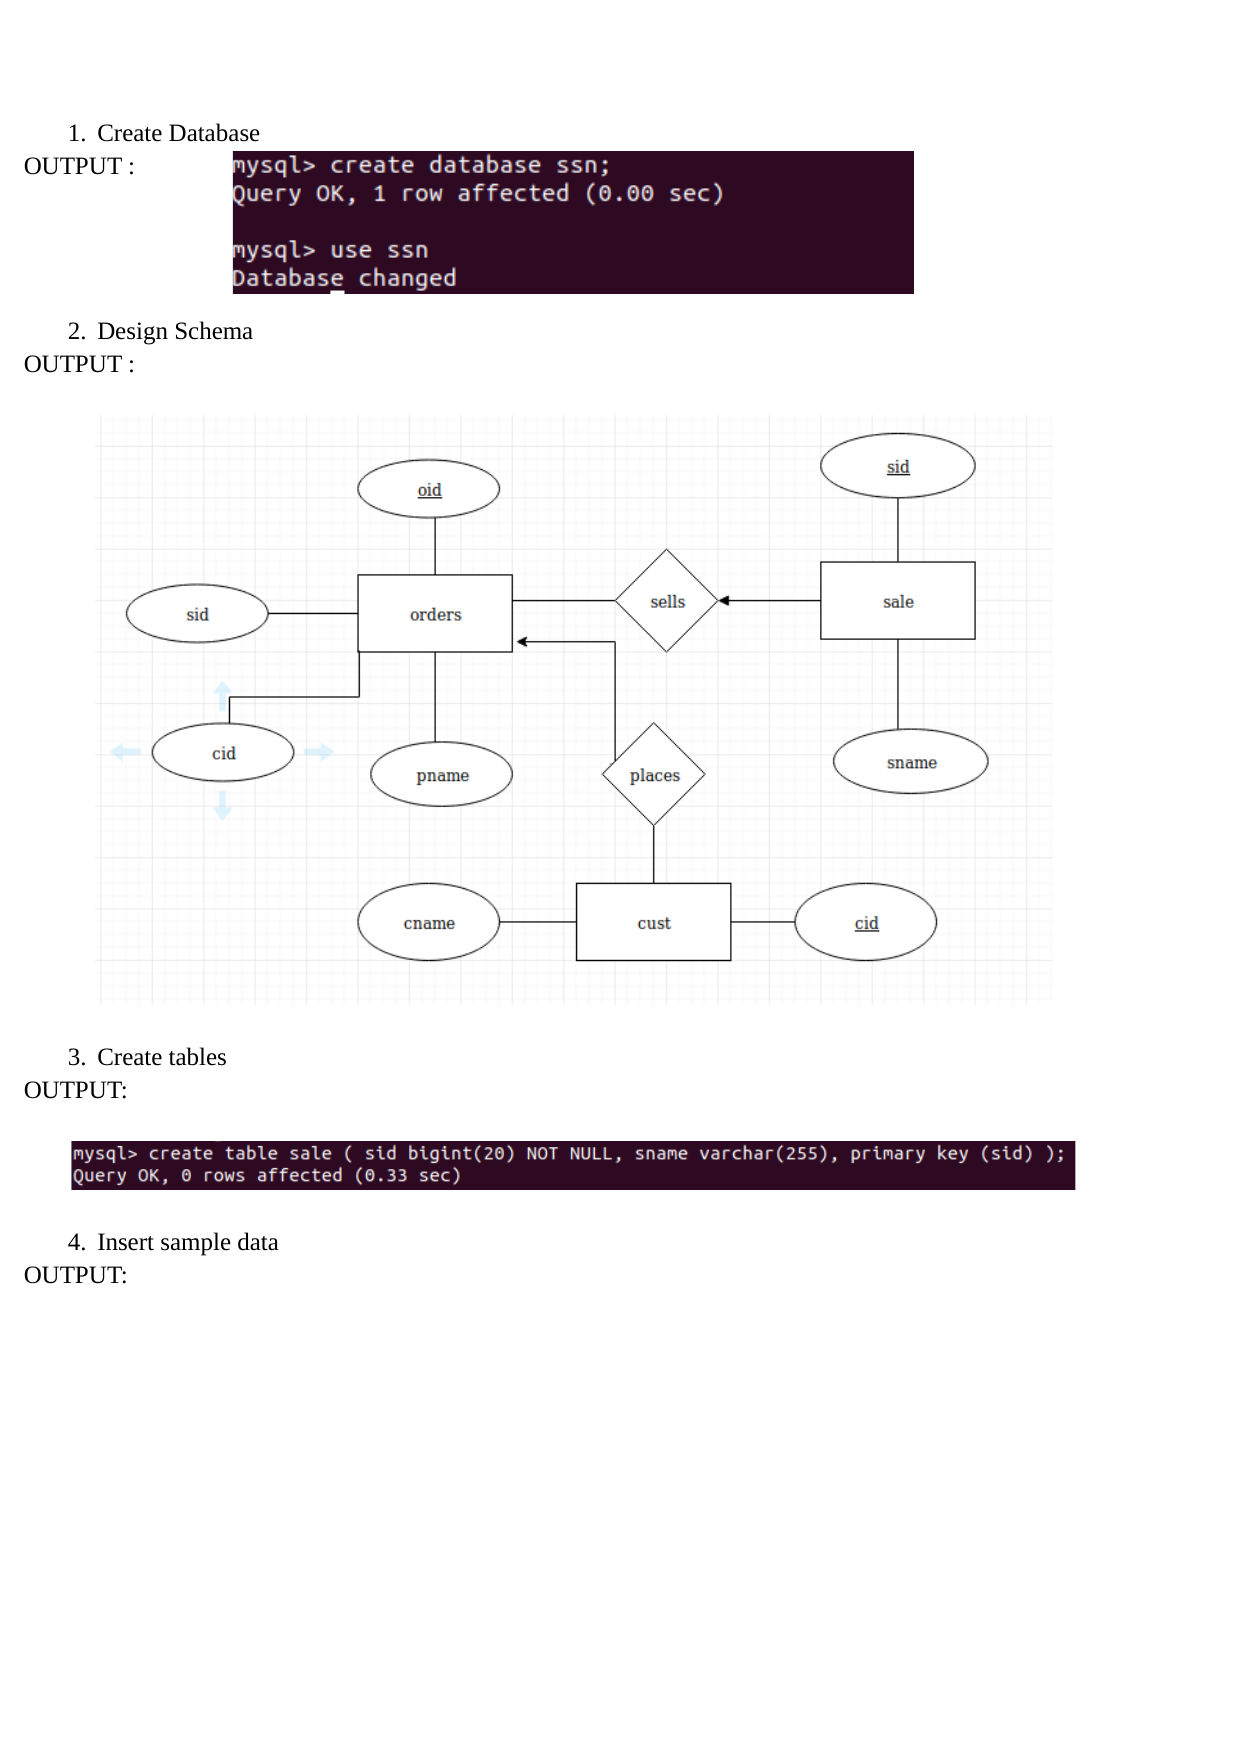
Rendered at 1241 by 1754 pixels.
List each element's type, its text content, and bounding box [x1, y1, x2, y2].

picture [94, 415, 1053, 1005]
text OUTPUT : [23, 151, 232, 246]
picture [71, 1141, 1076, 1190]
list Create tables [68, 1042, 1123, 1071]
text OUTPUT : [23, 349, 1123, 378]
text OUTPUT: [23, 1260, 1123, 1322]
text OUTPUT: [23, 1075, 1123, 1104]
list Insert sample data [68, 1227, 1123, 1256]
picture [232, 151, 914, 294]
list Design Schema [68, 316, 1123, 345]
list Create Database [68, 118, 1123, 147]
text [914, 151, 1123, 246]
